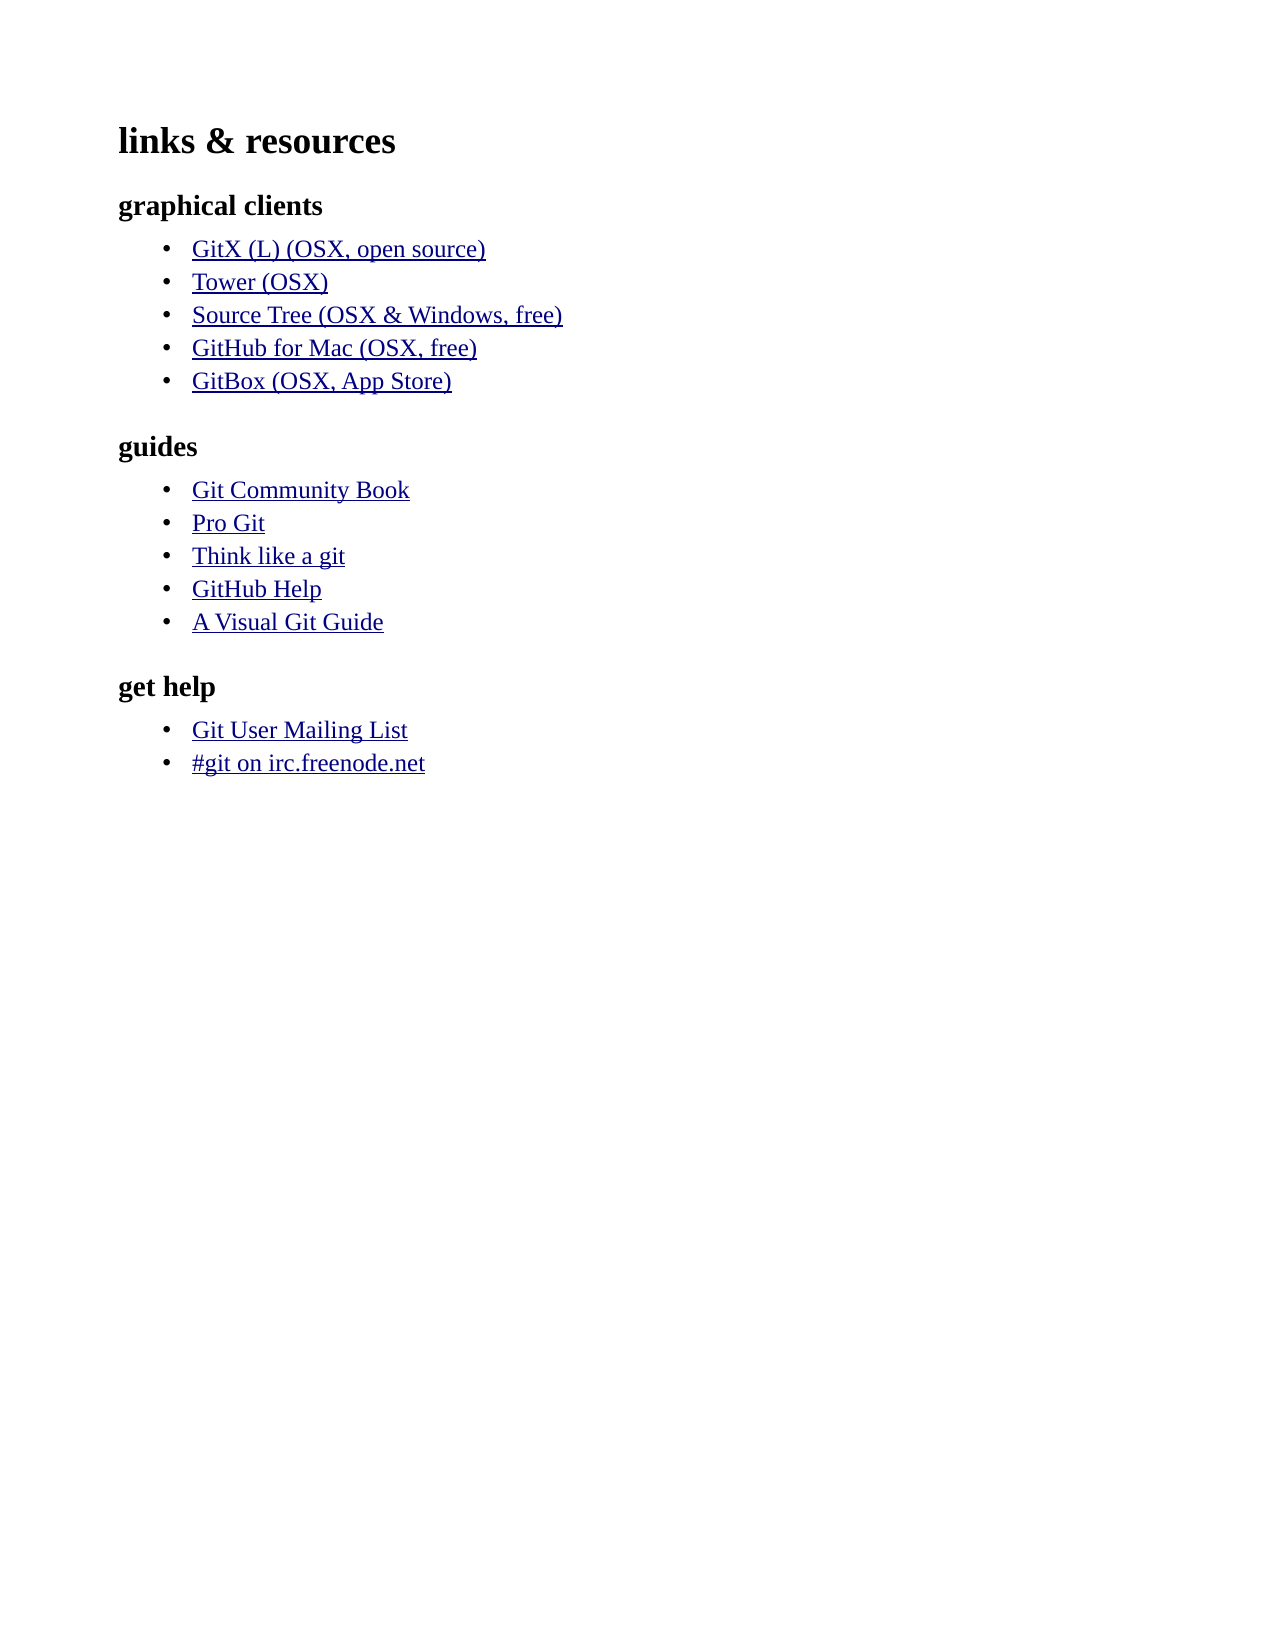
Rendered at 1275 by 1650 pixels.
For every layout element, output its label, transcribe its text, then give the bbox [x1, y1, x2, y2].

subtitle graphical clients [118, 188, 1157, 222]
list A Visual Git Guide [162, 607, 1157, 636]
list GitBox (OSX, App Store) [162, 366, 1157, 395]
subtitle get help [118, 669, 1157, 702]
list Tower (OSX) [162, 267, 1157, 296]
list GitHub Help [162, 574, 1157, 602]
subtitle links & resources [118, 118, 1157, 161]
list GitX (L) (OSX, open source) [162, 234, 1157, 263]
list Git Community Book [162, 475, 1157, 503]
list #git on irc.freenode.net [162, 748, 1157, 777]
subtitle guides [118, 429, 1157, 462]
list Source Tree (OSX & Windows, free) [162, 300, 1157, 329]
list Git User Mailing List [162, 715, 1157, 744]
list GitHub for Mac (OSX, free) [162, 333, 1157, 362]
list Think like a git [162, 541, 1157, 569]
list Pro Git [162, 508, 1157, 536]
